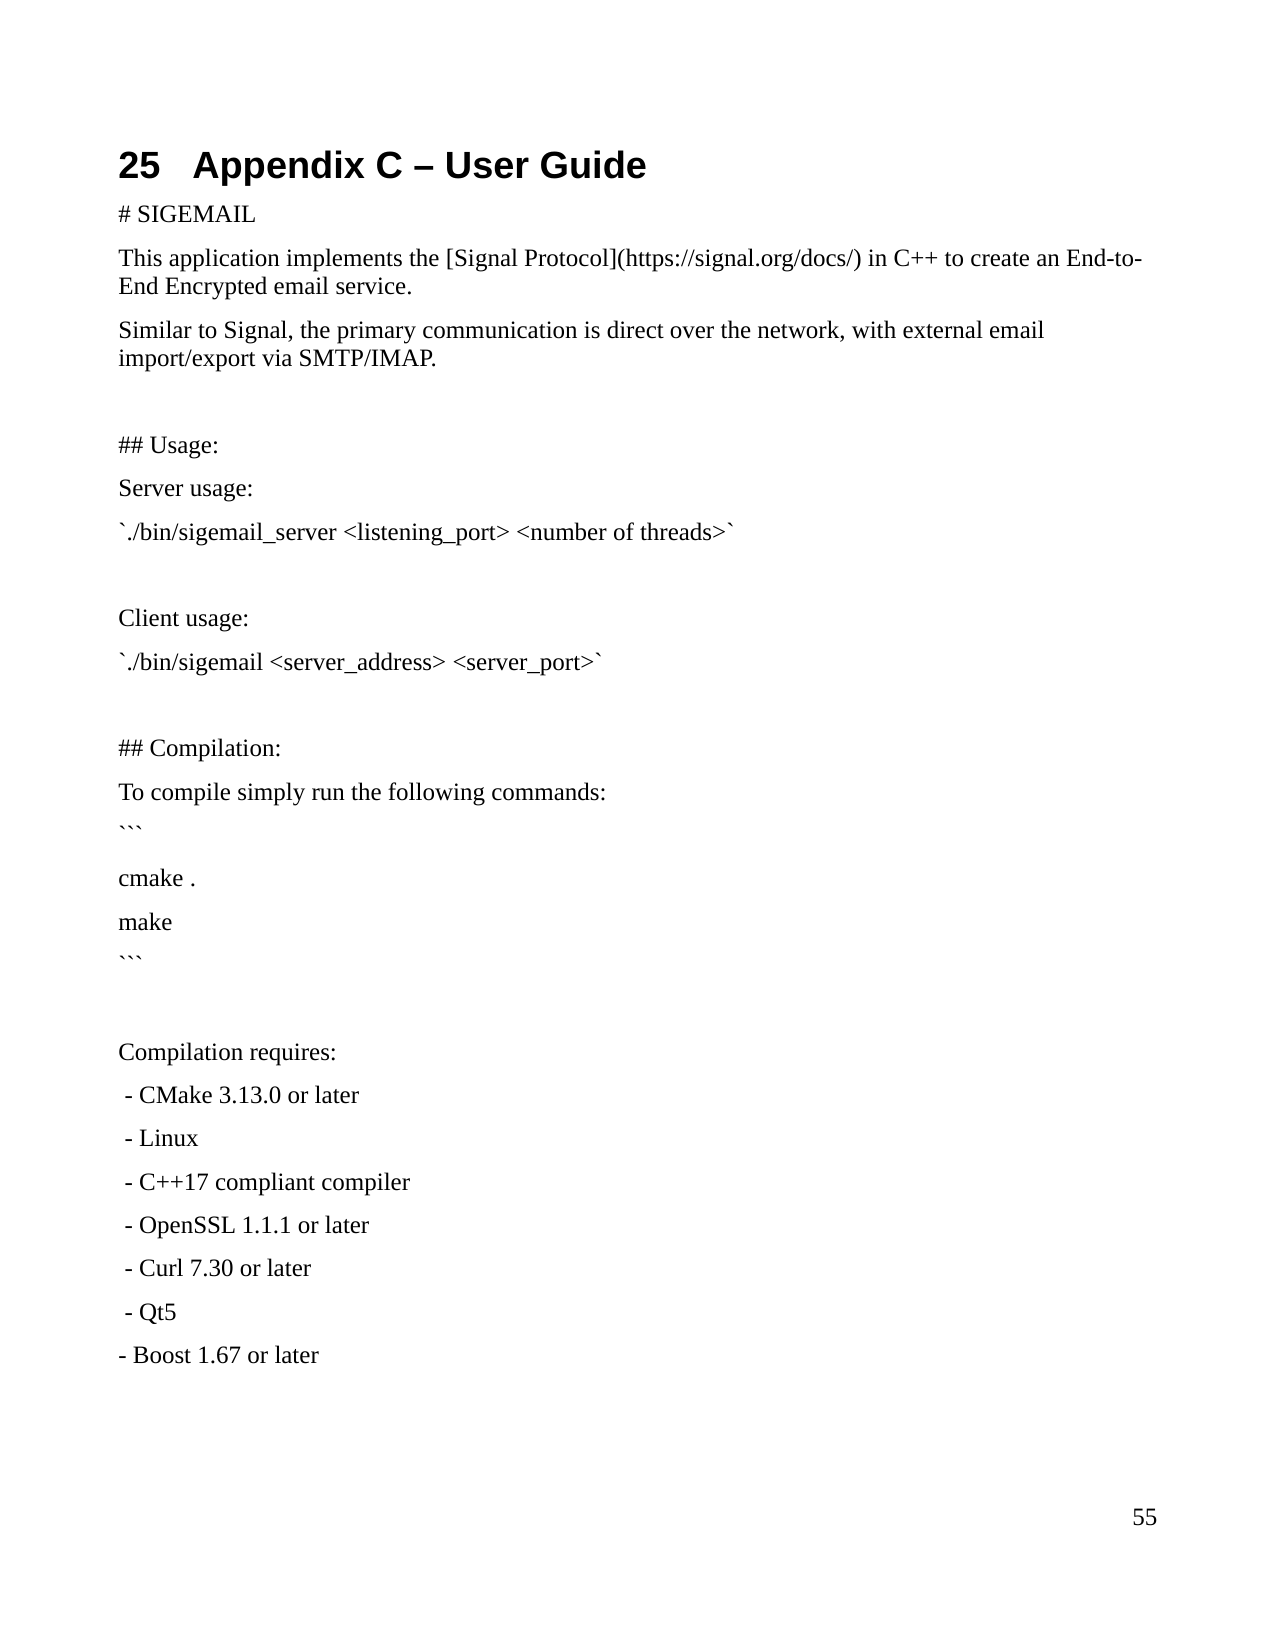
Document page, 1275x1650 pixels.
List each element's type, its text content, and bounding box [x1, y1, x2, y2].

text - OpenSSL 1.1.1 or later [118, 1210, 1157, 1239]
text `./bin/sigemail_server <listening_port> <number of threads>` [118, 517, 1157, 546]
text - C++17 compliant compiler [118, 1167, 1157, 1196]
text Server usage: [118, 473, 1157, 502]
text Similar to Signal, the primary communication is direct over the network, with external email import/export via SMTP/IMAP. [118, 315, 1157, 372]
text - Linux [118, 1123, 1157, 1152]
text Client usage: [118, 603, 1157, 632]
text ``` [118, 950, 1157, 979]
text cmake . [118, 863, 1157, 892]
text make [118, 907, 1157, 936]
text ``` [118, 820, 1157, 849]
text - Qt5 [118, 1297, 1157, 1326]
text ## Usage: [118, 430, 1157, 459]
text To compile simply run the following commands: [118, 777, 1157, 806]
text - CMake 3.13.0 or later [118, 1080, 1157, 1109]
text # SIGEMAIL [118, 199, 1157, 228]
text ## Compilation: [118, 733, 1157, 762]
text - Curl 7.30 or later [118, 1253, 1157, 1282]
text This application implements the [Signal Protocol](https://signal.org/docs/) in C++ to create an End-to-End Encrypted email service. [118, 243, 1157, 300]
text `./bin/sigemail <server_address> <server_port>` [118, 647, 1157, 676]
subtitle Appendix C – User Guide [118, 143, 1157, 187]
text - Boost 1.67 or later [118, 1340, 1157, 1369]
text Compilation requires: [118, 1037, 1157, 1066]
